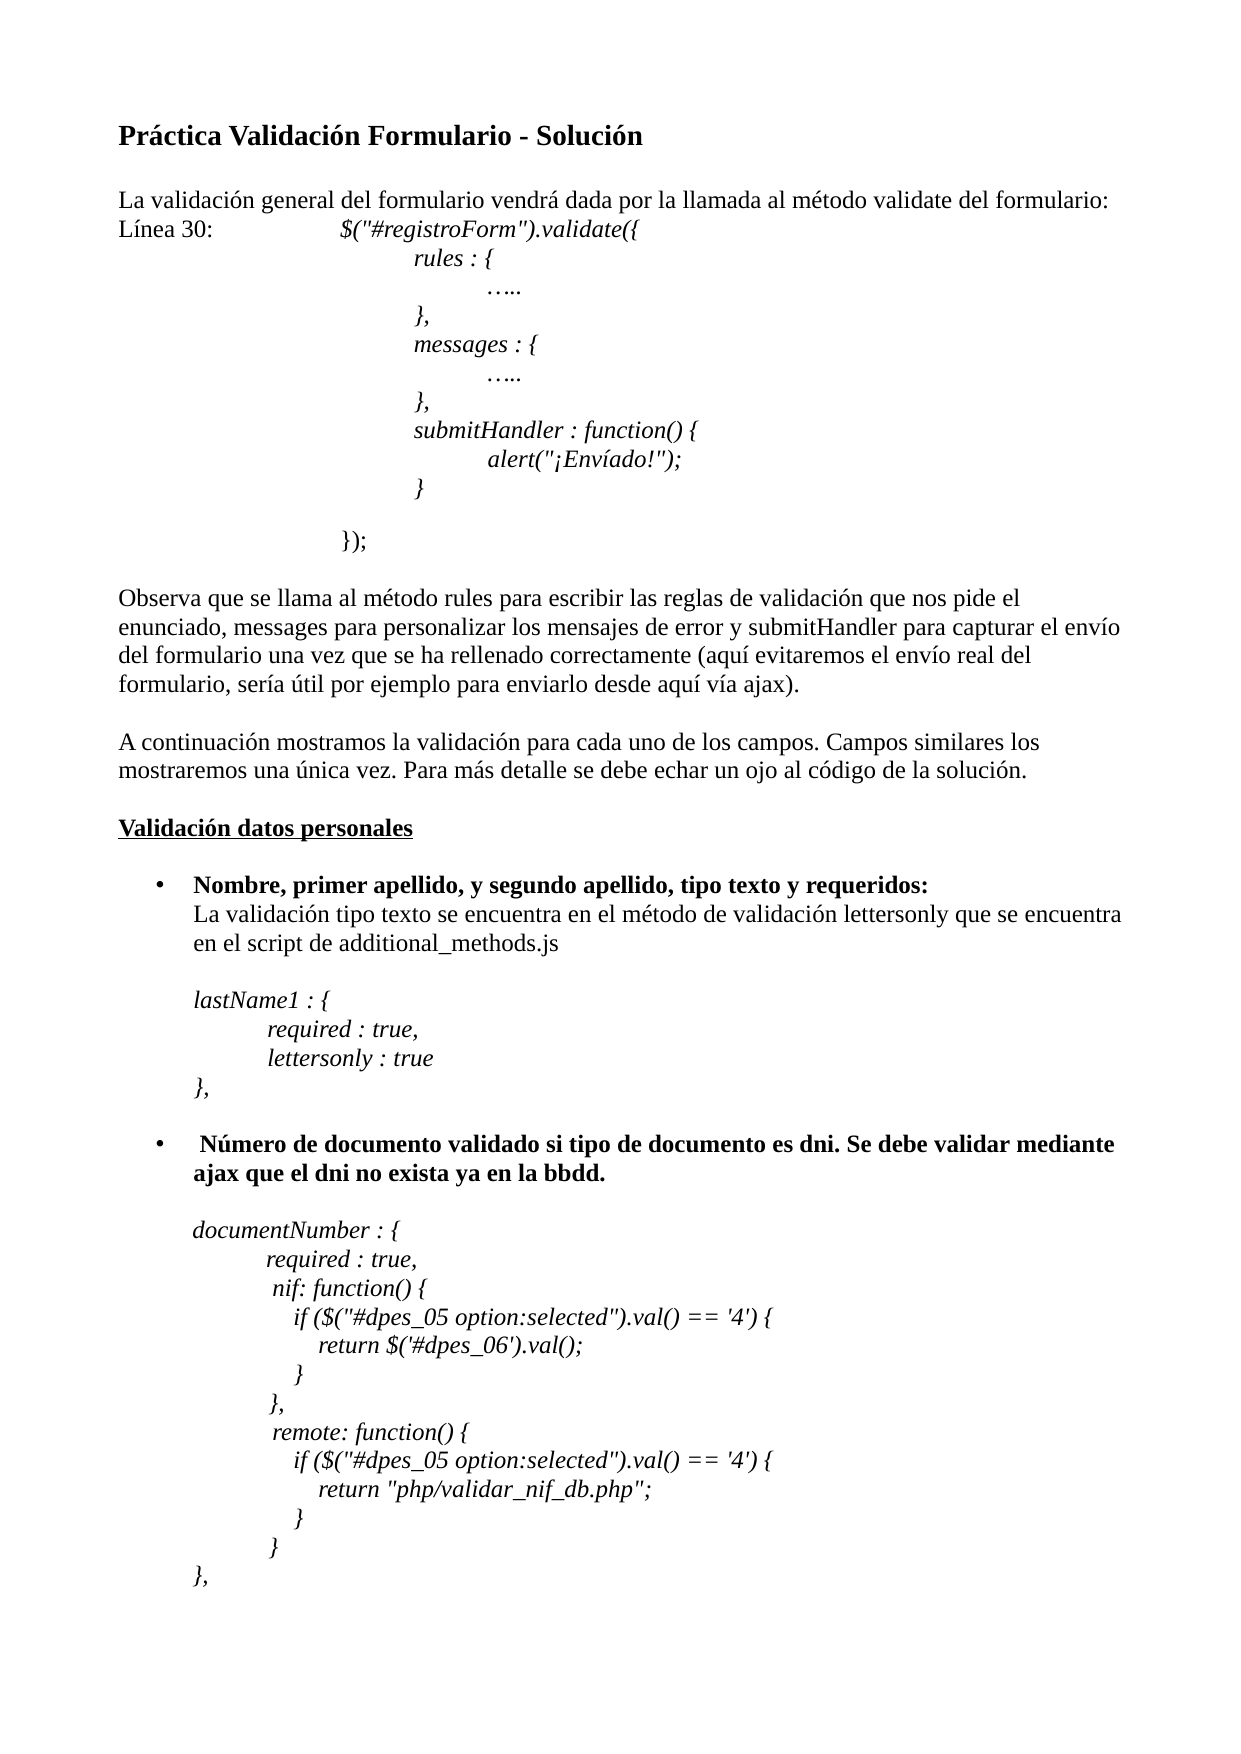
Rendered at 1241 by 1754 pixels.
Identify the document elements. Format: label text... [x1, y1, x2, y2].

list lettersonly : true [156, 1043, 1122, 1072]
text ….. [118, 358, 1122, 386]
text }, [118, 1561, 1122, 1589]
text if ($("#dpes_05 option:selected").val() == '4') { [118, 1302, 1122, 1331]
list lastName1 : { [156, 986, 1122, 1014]
list La validación tipo texto se encuentra en el método de validación lettersonly que se encuentra en el script de additional_methods.js [156, 899, 1122, 957]
text return $('#dpes_06').val(); [118, 1331, 1122, 1359]
text }, [118, 300, 1122, 329]
text }); [118, 526, 1122, 554]
text Práctica Validación Formulario - Solución [118, 118, 1122, 152]
text } [118, 473, 1122, 501]
text } [118, 1503, 1122, 1532]
text Línea 30: $("#registroForm").validate({ [118, 214, 1122, 243]
text La validación general del formulario vendrá dada por la llamada al método validate del formulario: [118, 185, 1122, 214]
text rules : { [118, 243, 1122, 271]
text }, [118, 386, 1122, 415]
text } [118, 1359, 1122, 1388]
text alert("¡Envíado!"); [118, 444, 1122, 473]
text return "php/validar_nif_db.php"; [118, 1474, 1122, 1503]
text Observa que se llama al método rules para escribir las reglas de validación que nos pide el enunciado, messages para personalizar los mensajes de error y submitHandler para capturar el envío del formulario una vez que se ha rellenado correctamente (aquí evitaremos el envío real del formulario, sería útil por ejemplo para enviarlo desde aquí vía ajax). [118, 583, 1122, 698]
list Nombre, primer apellido, y segundo apellido, tipo texto y requeridos: [156, 871, 1122, 899]
text messages : { [118, 329, 1122, 358]
list required : true, [156, 1014, 1122, 1043]
text Validación datos personales [118, 813, 1122, 842]
text submitHandler : function() { [118, 415, 1122, 444]
list Número de documento validado si tipo de documento es dni. Se debe validar mediante ajax que el dni no exista ya en la bbdd. [156, 1129, 1122, 1187]
list }, [156, 1072, 1122, 1101]
text } [118, 1532, 1122, 1561]
text A continuación mostramos la validación para cada uno de los campos. Campos similares los mostraremos una única vez. Para más detalle se debe echar un ojo al código de la solución. [118, 727, 1122, 784]
text remote: function() { [118, 1417, 1122, 1446]
text ….. [118, 271, 1122, 300]
text nif: function() { [118, 1273, 1122, 1302]
text }, [118, 1388, 1122, 1417]
text if ($("#dpes_05 option:selected").val() == '4') { [118, 1446, 1122, 1474]
text required : true, [118, 1244, 1122, 1273]
text documentNumber : { [118, 1216, 1122, 1244]
